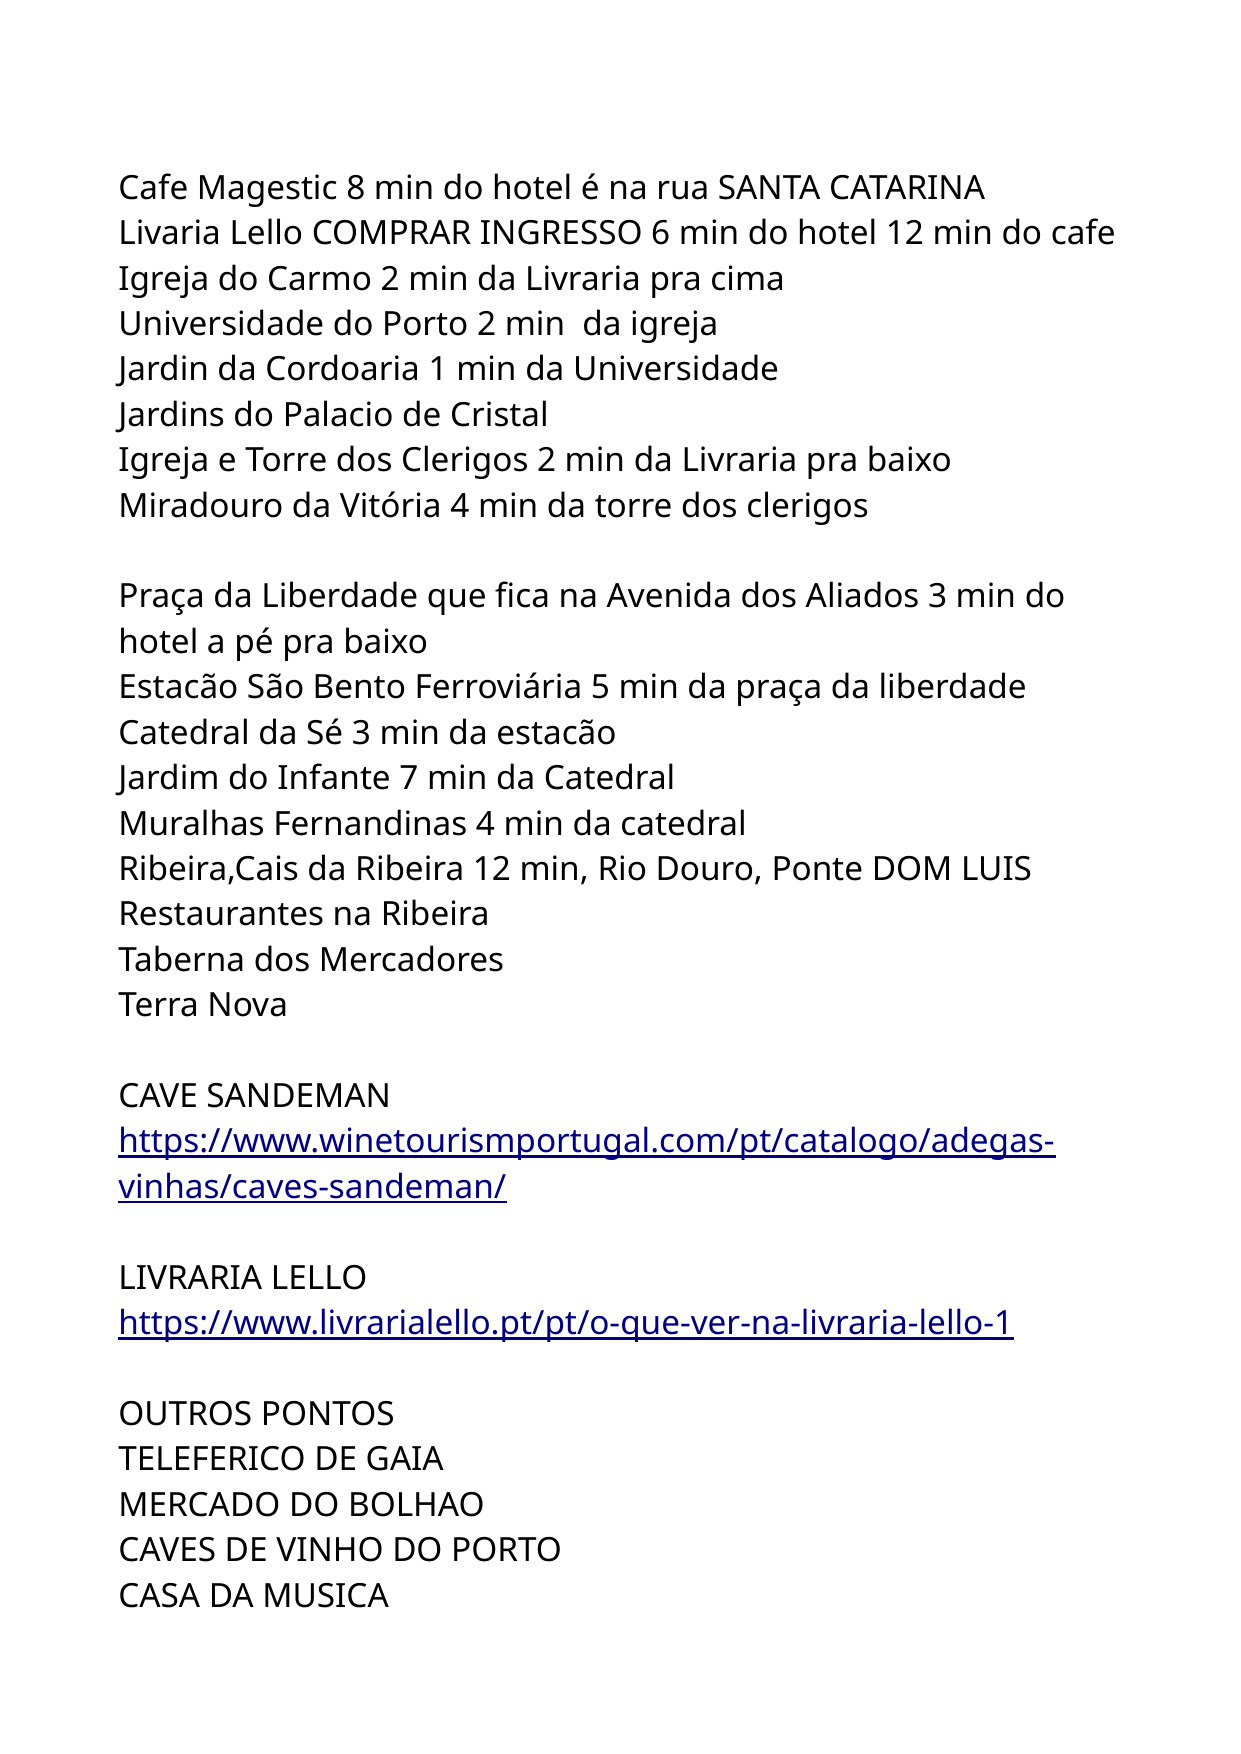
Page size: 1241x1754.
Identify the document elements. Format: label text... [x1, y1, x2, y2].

text MERCADO DO BOLHAO [118, 1481, 1122, 1526]
text Igreja e Torre dos Clerigos 2 min da Livraria pra baixo [118, 436, 1122, 481]
text Universidade do Porto 2 min da igreja [118, 300, 1122, 345]
text Muralhas Fernandinas 4 min da catedral [118, 799, 1122, 845]
text Jardins do Palacio de Cristal [118, 391, 1122, 436]
text Ribeira,Cais da Ribeira 12 min, Rio Douro, Ponte DOM LUIS [118, 845, 1122, 890]
text https://www.livrarialello.pt/pt/o-que-ver-na-livraria-lello-1 [118, 1299, 1122, 1344]
text Jardim do Infante 7 min da Catedral [118, 754, 1122, 799]
text CAVES DE VINHO DO PORTO [118, 1526, 1122, 1571]
text Taberna dos Mercadores [118, 936, 1122, 981]
text Praça da Liberdade que fica na Avenida dos Aliados 3 min do hotel a pé pra baixo [118, 572, 1122, 663]
text CASA DA MUSICA [118, 1571, 1122, 1617]
text CAVE SANDEMAN [118, 1072, 1122, 1117]
text LIVRARIA LELLO [118, 1253, 1122, 1299]
text OUTROS PONTOS [118, 1390, 1122, 1435]
text Livaria Lello COMPRAR INGRESSO 6 min do hotel 12 min do cafe [118, 209, 1122, 254]
text Miradouro da Vitória 4 min da torre dos clerigos [118, 481, 1122, 527]
text Estacão São Bento Ferroviária 5 min da praça da liberdade [118, 663, 1122, 708]
text https://www.winetourismportugal.com/pt/catalogo/adegas-vinhas/caves-sandeman/ [118, 1117, 1122, 1208]
text Catedral da Sé 3 min da estacão [118, 708, 1122, 754]
text Cafe Magestic 8 min do hotel é na rua SANTA CATARINA [118, 163, 1122, 209]
text TELEFERICO DE GAIA [118, 1435, 1122, 1481]
text Terra Nova [118, 981, 1122, 1026]
text Jardin da Cordoaria 1 min da Universidade [118, 345, 1122, 391]
text Restaurantes na Ribeira [118, 890, 1122, 936]
text Igreja do Carmo 2 min da Livraria pra cima [118, 254, 1122, 300]
